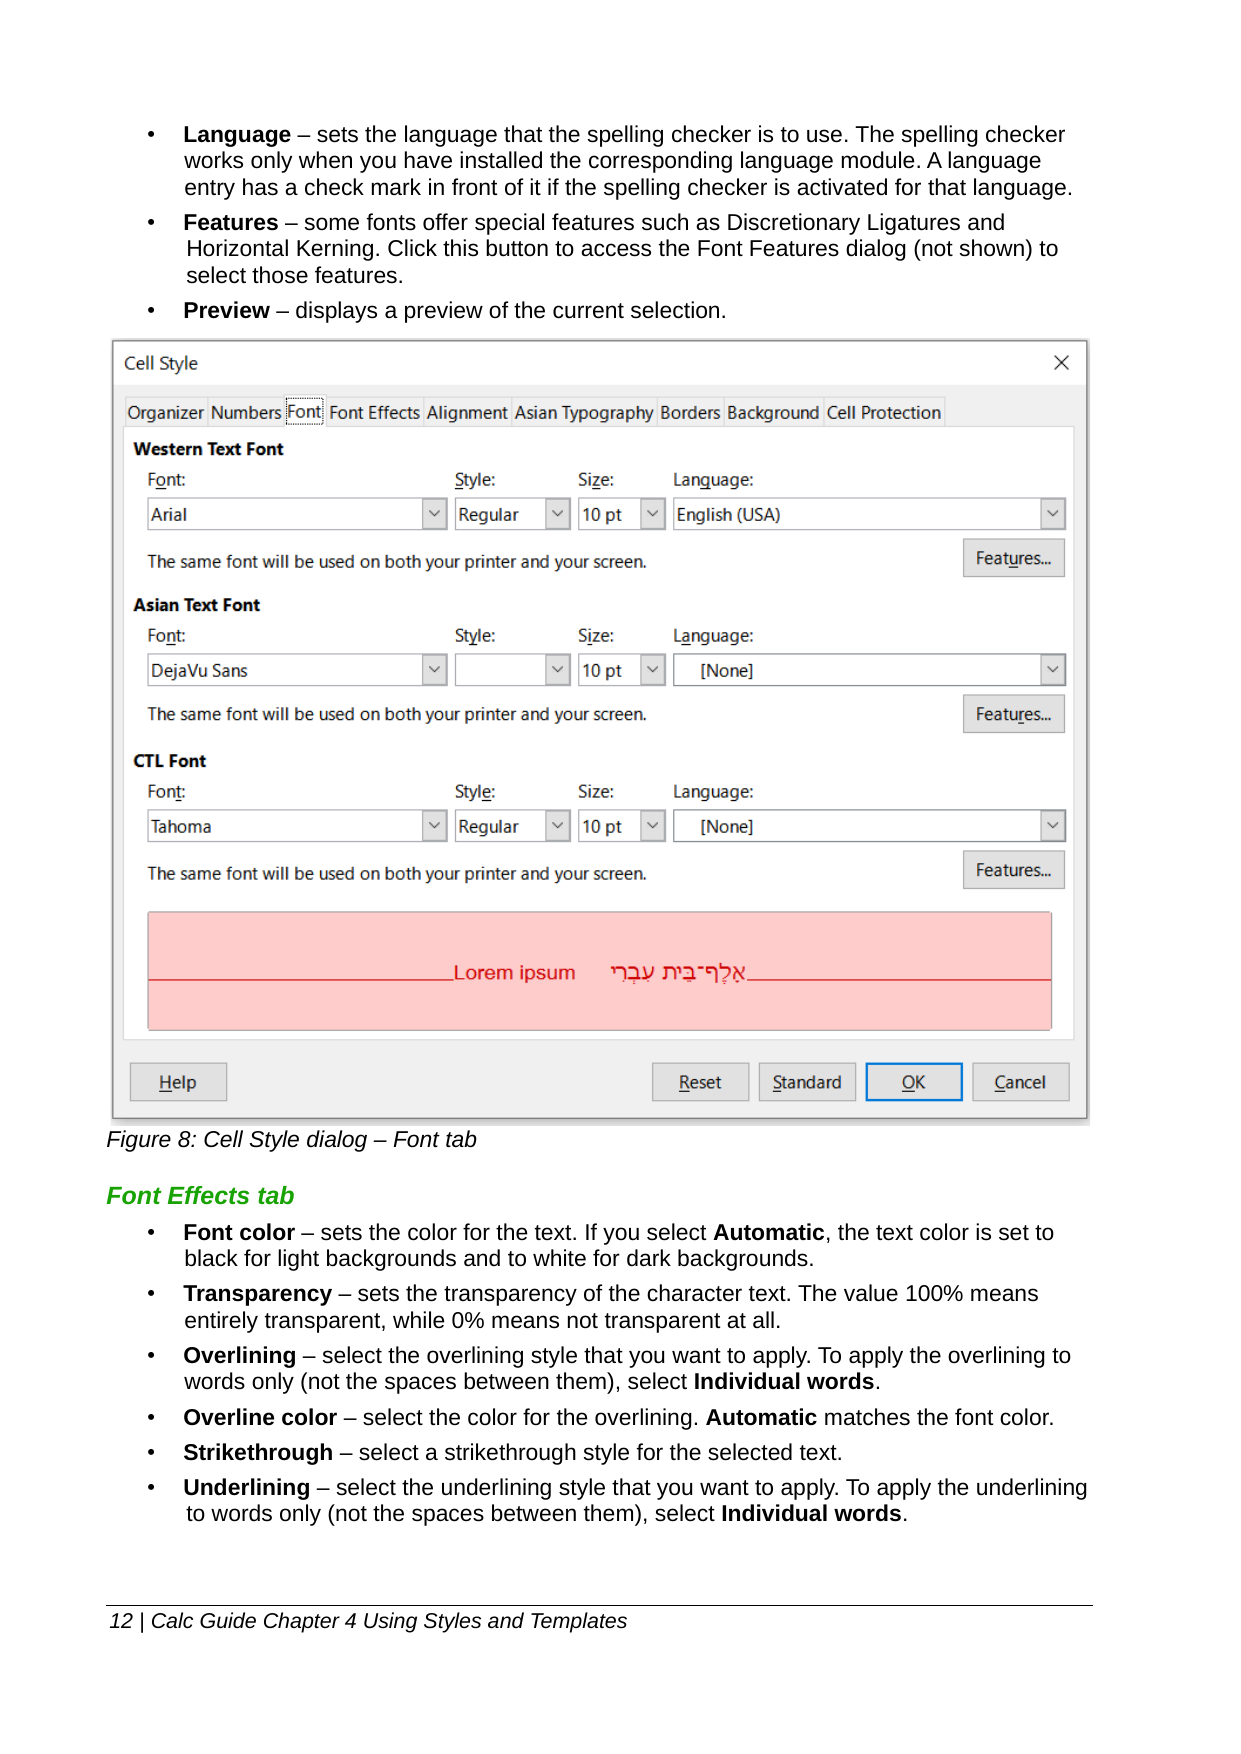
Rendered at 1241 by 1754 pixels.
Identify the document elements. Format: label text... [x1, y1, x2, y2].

list Overline color – select the color for the overlining. Automatic matches the font color. [144, 1401, 1093, 1430]
list Font color – sets the color for the text. If you select Automatic, the text color is set to black for light backgrounds and to white for dark backgrounds. [144, 1216, 1093, 1272]
list Preview – displays a preview of the current selection. [144, 294, 1093, 326]
list Strikethrough – select a strikethrough style for the selected text. [144, 1436, 1093, 1465]
list Features – some fonts offer special features such as Discretionary Ligatures and Horizontal Kerning. Click this button to access the Font Features dialog (not shown) to select those features. [144, 206, 1093, 288]
subtitle Font Effects tab [106, 1181, 1093, 1210]
text Figure 8: Cell Style dialog – Font tab [106, 338, 1094, 1152]
list Transparency – sets the transparency of the character text. The value 100% means entirely transparent, while 0% means not transparent at all. [144, 1277, 1093, 1333]
list Overlining – select the overlining style that you want to apply. To apply the overlining to words only (not the spaces between them), select Individual words. [144, 1339, 1093, 1395]
list Language – sets the language that the spelling checker is to use. The spelling checker works only when you have installed the corresponding language module. A language entry has a check mark in front of it if the spelling checker is activated for that language. [144, 118, 1093, 200]
list Underlining – select the underlining style that you want to apply. To apply the underlining to words only (not the spaces between them), select Individual words. [144, 1471, 1093, 1529]
picture [110, 338, 1091, 1126]
